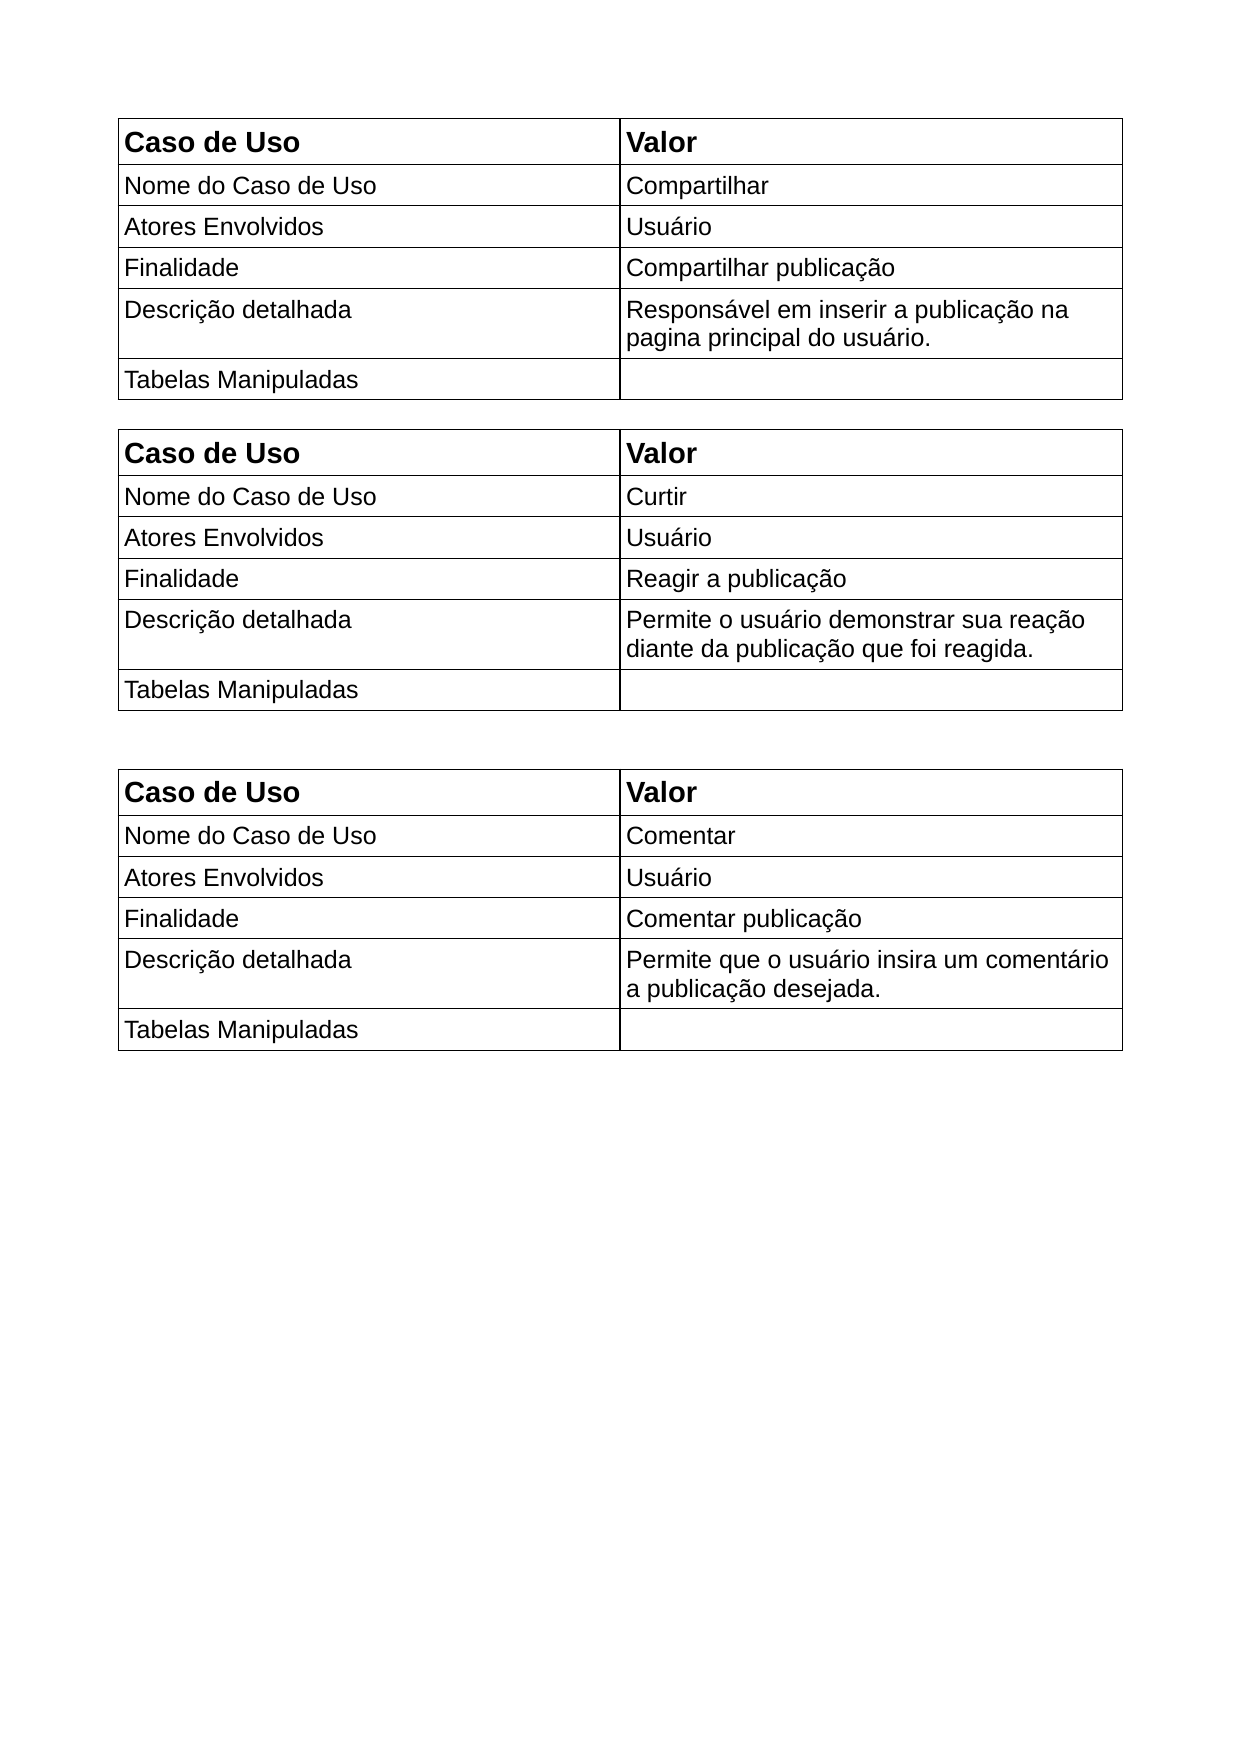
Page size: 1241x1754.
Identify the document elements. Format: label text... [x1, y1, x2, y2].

table_cell Atores Envolvidos [119, 517, 619, 557]
table_cell Descrição detalhada [119, 939, 619, 1008]
table_cell Curtir [621, 476, 1122, 516]
table_cell [621, 1009, 1122, 1049]
table_cell Finalidade [119, 898, 619, 938]
table_cell Permite que o usuário insira um comentário a publicação desejada. [621, 939, 1122, 1008]
table_cell Usuário [621, 206, 1122, 247]
table_cell Atores Envolvidos [119, 206, 619, 247]
table_header Valor [621, 119, 1122, 164]
table_cell Comentar [621, 816, 1122, 856]
table_cell Nome do Caso de Uso [119, 816, 619, 856]
table_header Caso de Uso [119, 430, 619, 475]
table_cell Usuário [621, 517, 1122, 557]
table_cell Responsável em inserir a publicação na pagina principal do usuário. [621, 289, 1122, 358]
table_cell Atores Envolvidos [119, 857, 619, 897]
table_cell Finalidade [119, 559, 619, 599]
table_cell Permite o usuário demonstrar sua reação diante da publicação que foi reagida. [621, 600, 1122, 669]
table_header Caso de Uso [119, 770, 619, 814]
table_cell Comentar publicação [621, 898, 1122, 938]
table_cell [621, 359, 1122, 399]
table_cell [621, 670, 1122, 710]
table_header Caso de Uso [119, 119, 619, 164]
table_cell Descrição detalhada [119, 600, 619, 669]
table_header Valor [621, 770, 1122, 814]
table_cell Tabelas Manipuladas [119, 670, 619, 710]
table_cell Descrição detalhada [119, 289, 619, 358]
table_cell Compartilhar publicação [621, 248, 1122, 288]
table_cell Nome do Caso de Uso [119, 476, 619, 516]
table_cell Reagir a publicação [621, 559, 1122, 599]
table_cell Usuário [621, 857, 1122, 897]
table_header Valor [621, 430, 1122, 475]
table_cell Tabelas Manipuladas [119, 1009, 619, 1049]
table_cell Tabelas Manipuladas [119, 359, 619, 399]
table_cell Compartilhar [621, 165, 1122, 205]
table_cell Finalidade [119, 248, 619, 288]
table_cell Nome do Caso de Uso [119, 165, 619, 205]
